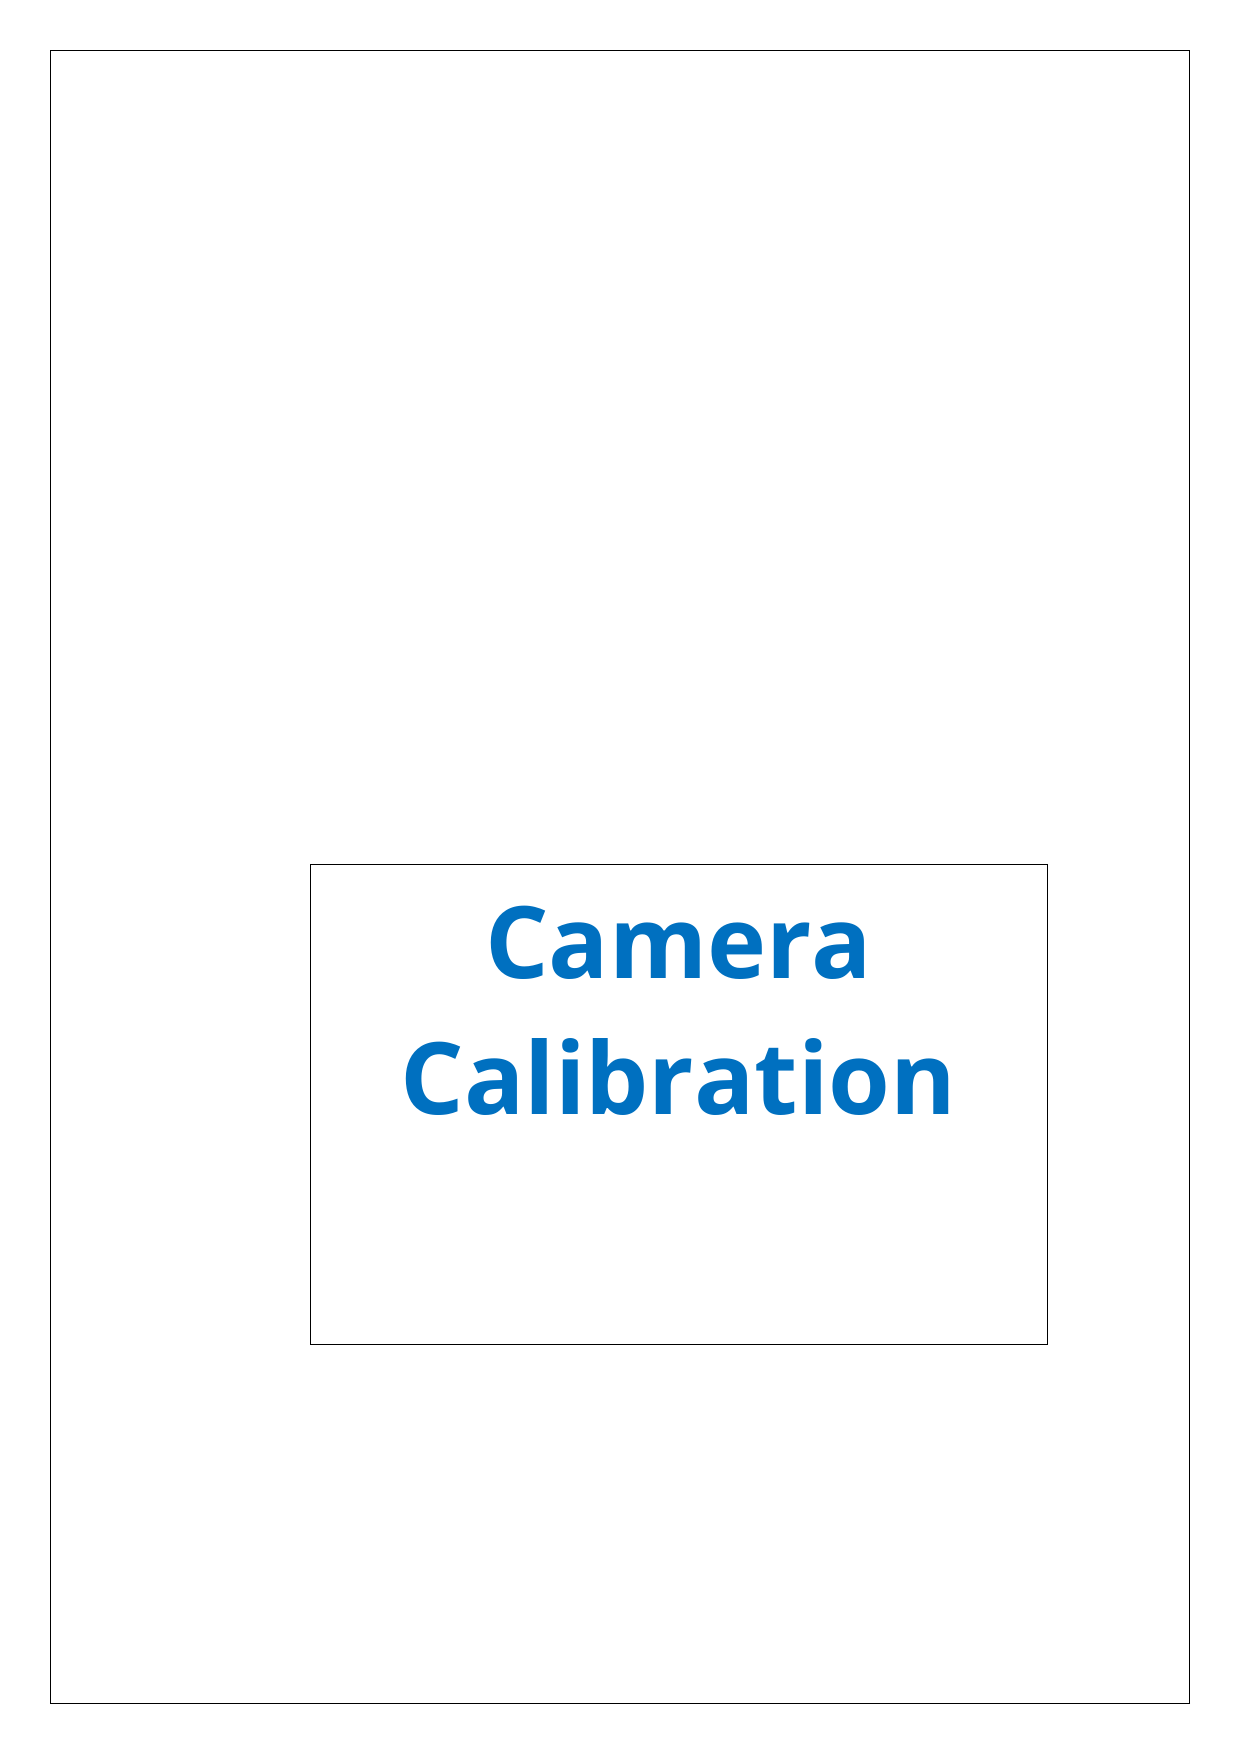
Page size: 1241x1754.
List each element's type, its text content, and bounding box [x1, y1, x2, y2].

text Camera Calibration [325, 871, 1032, 1144]
